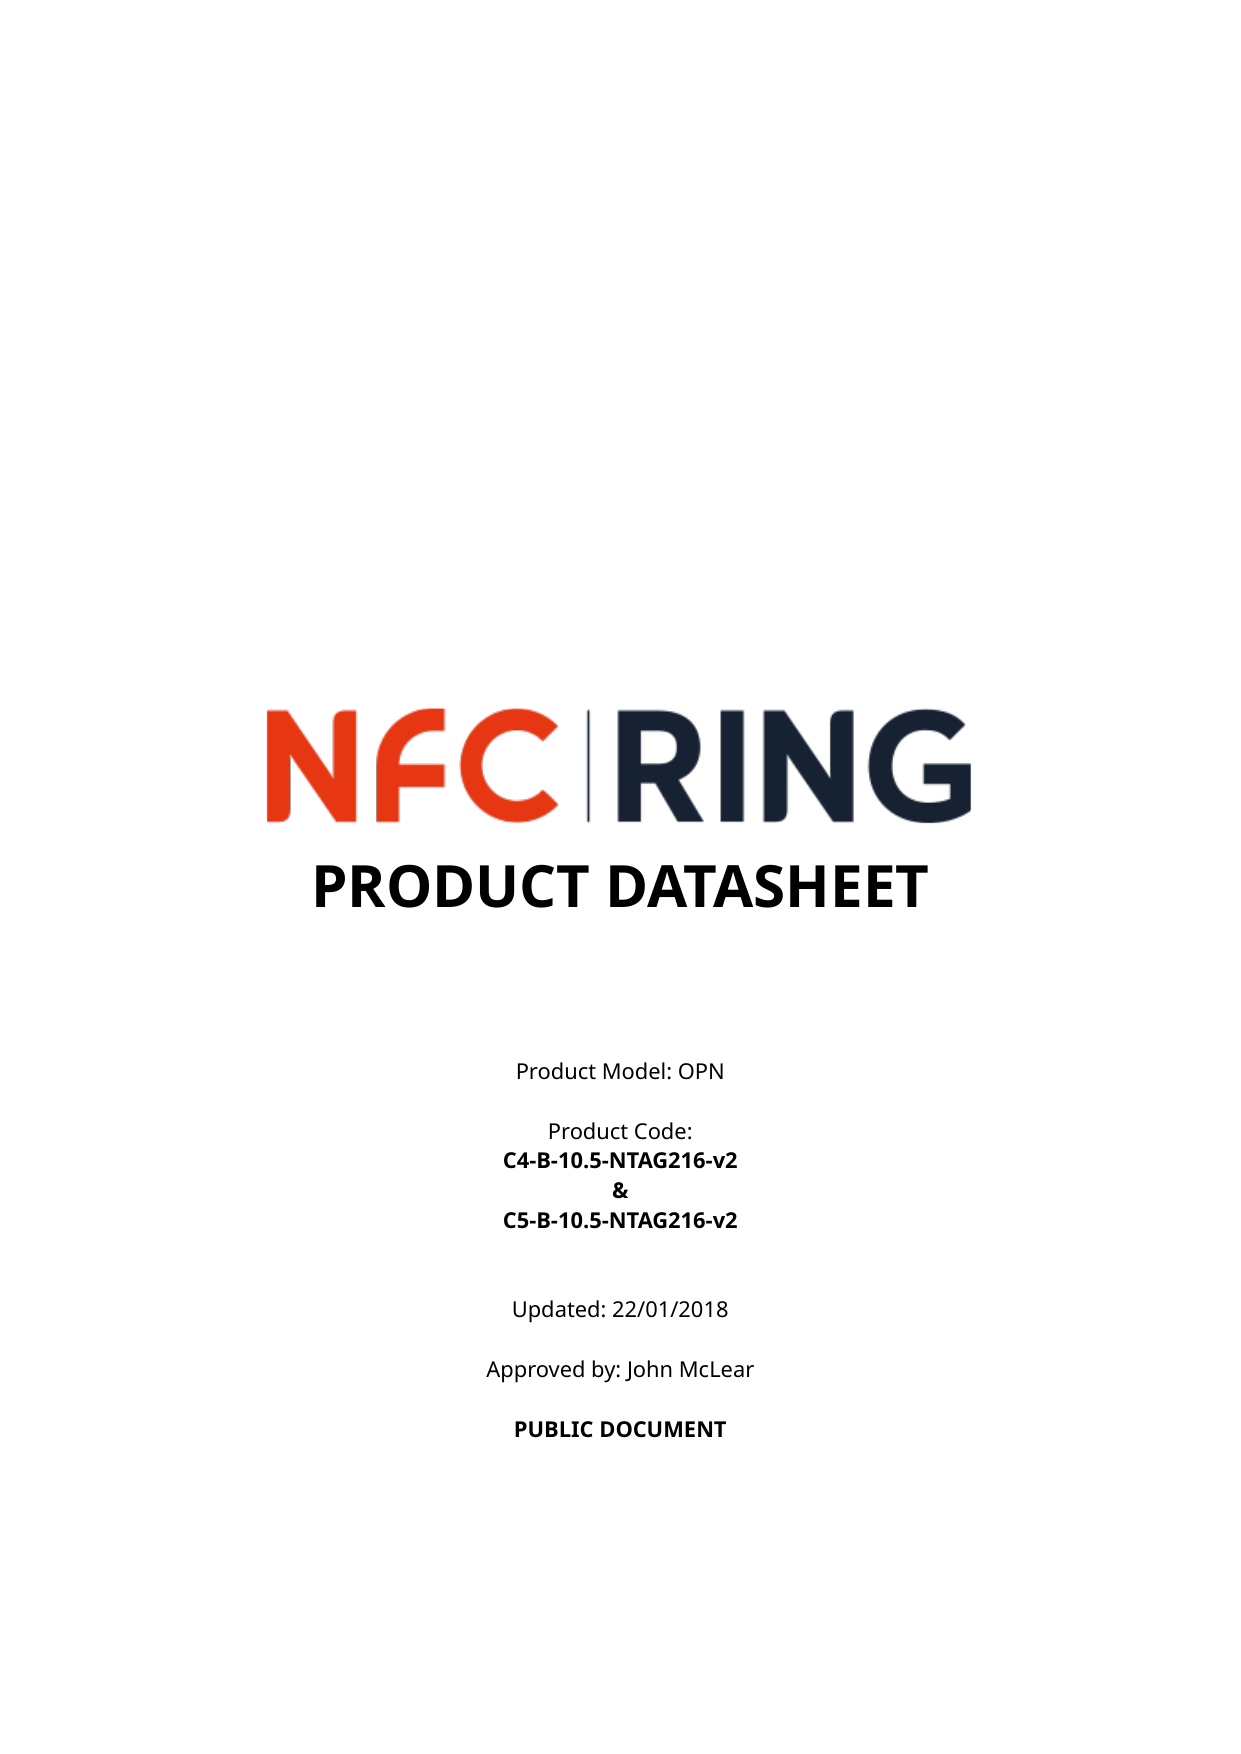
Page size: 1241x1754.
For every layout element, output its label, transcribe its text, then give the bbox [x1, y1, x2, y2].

text C4-B-10.5-NTAG216-v2 [118, 1146, 1122, 1175]
text C5-B-10.5-NTAG216-v2 [118, 1205, 1122, 1235]
text Approved by: John McLear [118, 1354, 1122, 1384]
text Updated: 22/01/2018 [118, 1294, 1122, 1324]
text & [118, 1175, 1122, 1205]
text PUBLIC DOCUMENT [118, 1414, 1122, 1443]
text Product Code: [118, 1116, 1122, 1146]
text Product Model: OPN [118, 1056, 1122, 1086]
title PRODUCT DATASHEET [118, 845, 1122, 924]
